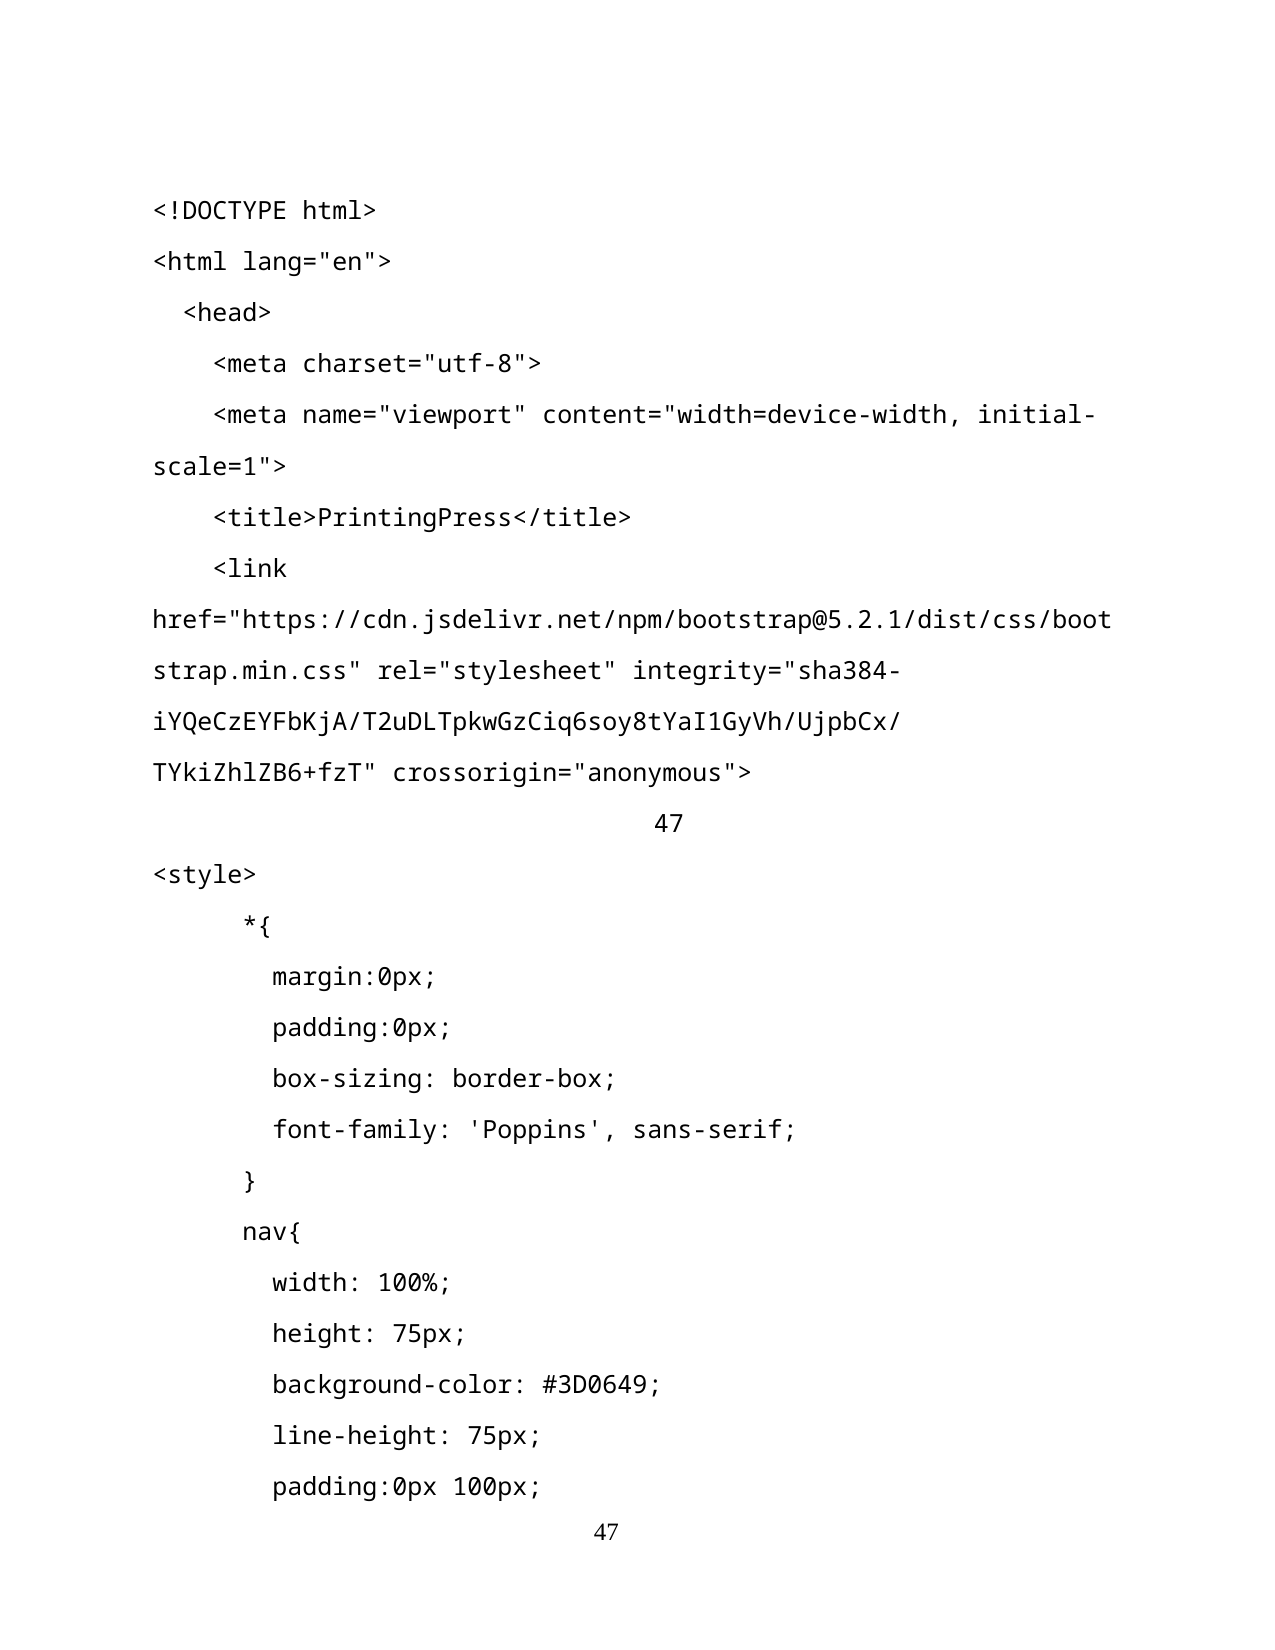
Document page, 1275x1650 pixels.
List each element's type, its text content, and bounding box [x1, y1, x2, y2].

text margin:0px; [152, 959, 1125, 993]
text 39 [152, 806, 1125, 839]
text <meta charset="utf-8"> [152, 346, 1125, 380]
text <html lang="en"> [152, 244, 1125, 278]
text <link href="https://cdn.jsdelivr.net/npm/bootstrap@5.2.1/dist/css/bootstrap.min.css" rel="stylesheet" integrity="sha384-iYQeCzEYFbKjA/T2uDLTpkwGzCiq6soy8tYaI1GyVh/UjpbCx/TYkiZhlZB6+fzT" crossorigin="anonymous"> [152, 550, 1125, 788]
text <head> [152, 295, 1125, 329]
text padding:0px 100px; [152, 1469, 1125, 1503]
text } [152, 1163, 1125, 1197]
text font-family: 'Poppins', sans-serif; [152, 1112, 1125, 1146]
text background-color: #3D0649; [152, 1367, 1125, 1401]
text *{ [152, 908, 1125, 942]
text box-sizing: border-box; [152, 1061, 1125, 1095]
text nav{ [152, 1214, 1125, 1248]
text <style> [152, 857, 1125, 891]
text height: 75px; [152, 1316, 1125, 1350]
text <title>PrintingPress</title> [152, 499, 1125, 533]
text <!DOCTYPE html> [152, 193, 1125, 227]
text line-height: 75px; [152, 1418, 1125, 1452]
text <meta name="viewport" content="width=device-width, initial-scale=1"> [152, 397, 1125, 482]
text padding:0px; [152, 1010, 1125, 1044]
text width: 100%; [152, 1265, 1125, 1299]
